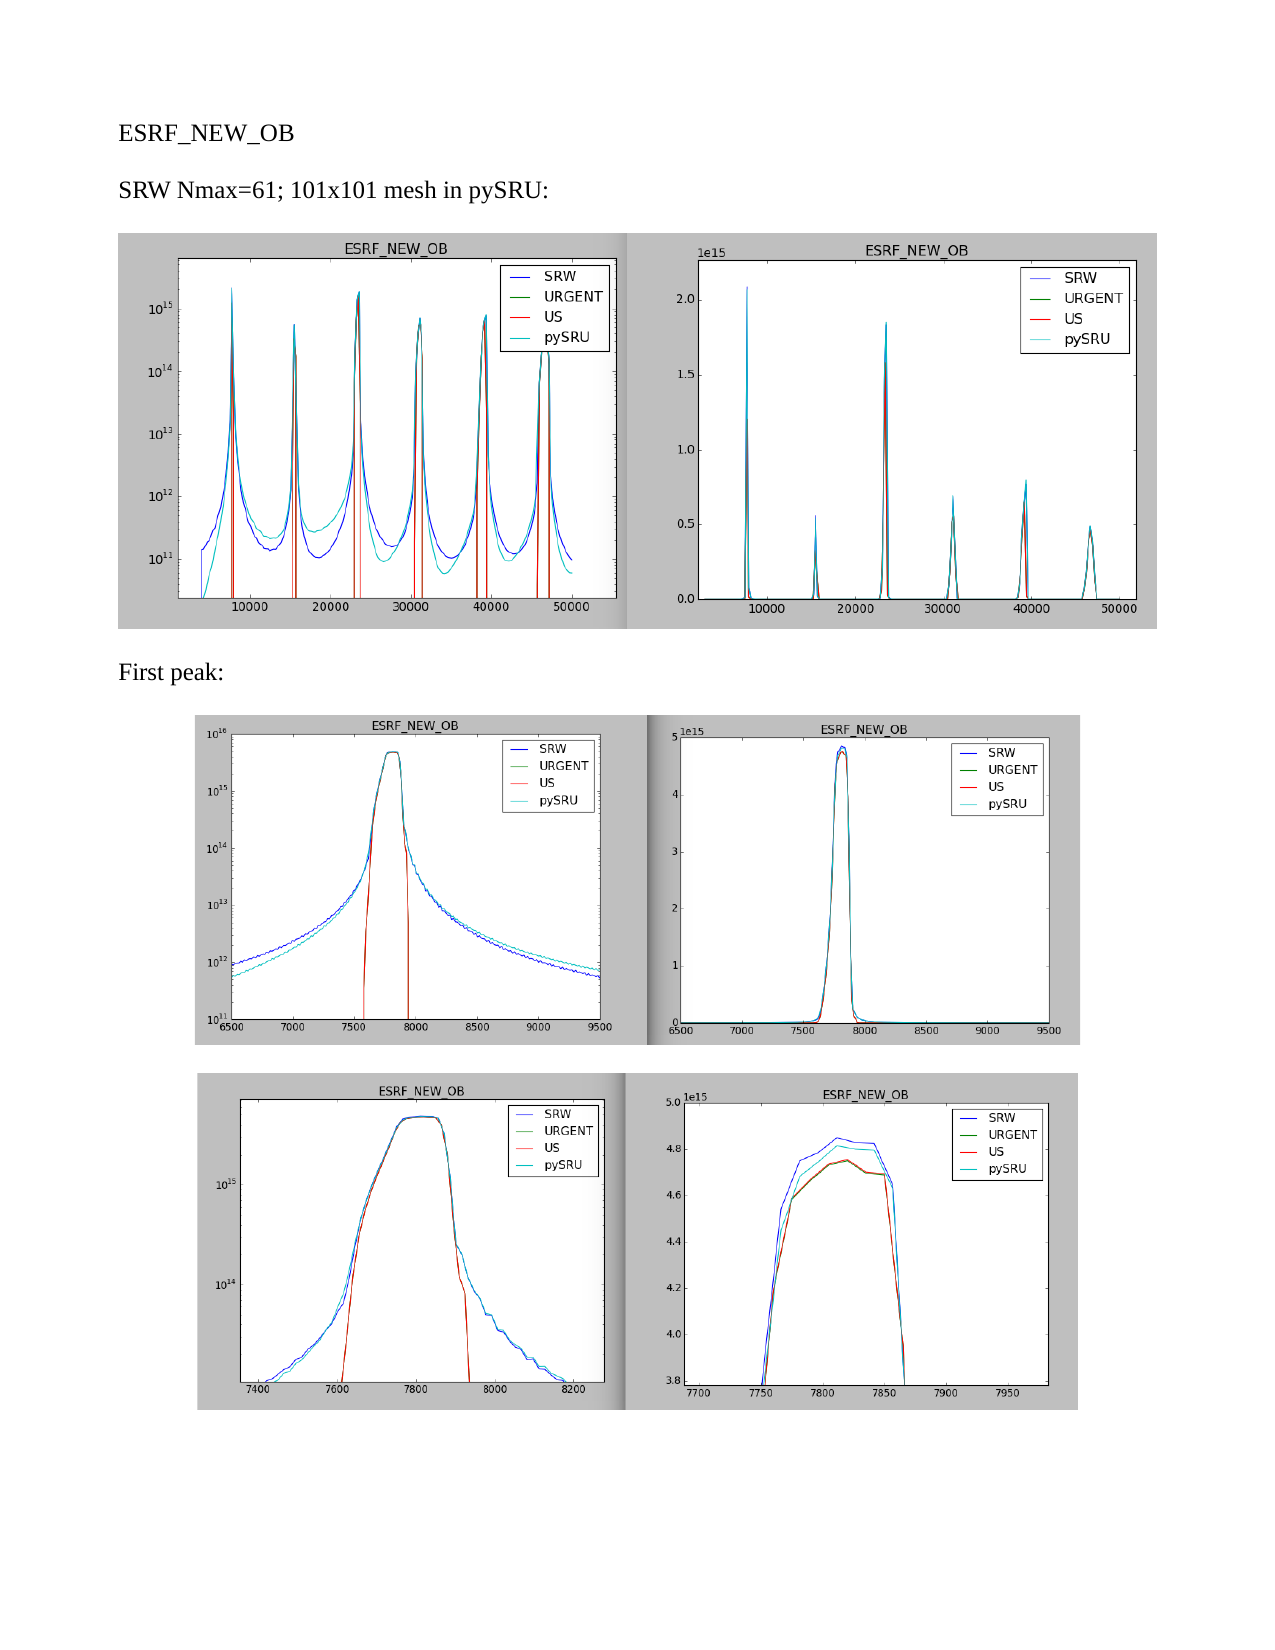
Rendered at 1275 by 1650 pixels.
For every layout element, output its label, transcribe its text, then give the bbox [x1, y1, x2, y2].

text First peak: [118, 657, 1157, 686]
picture [197, 1073, 1078, 1410]
picture [118, 233, 1157, 629]
text ESRF_NEW_OB [118, 118, 1157, 147]
text SRW Nmax=61; 101x101 mesh in pySRU: [118, 176, 1157, 204]
picture [194, 715, 1081, 1045]
